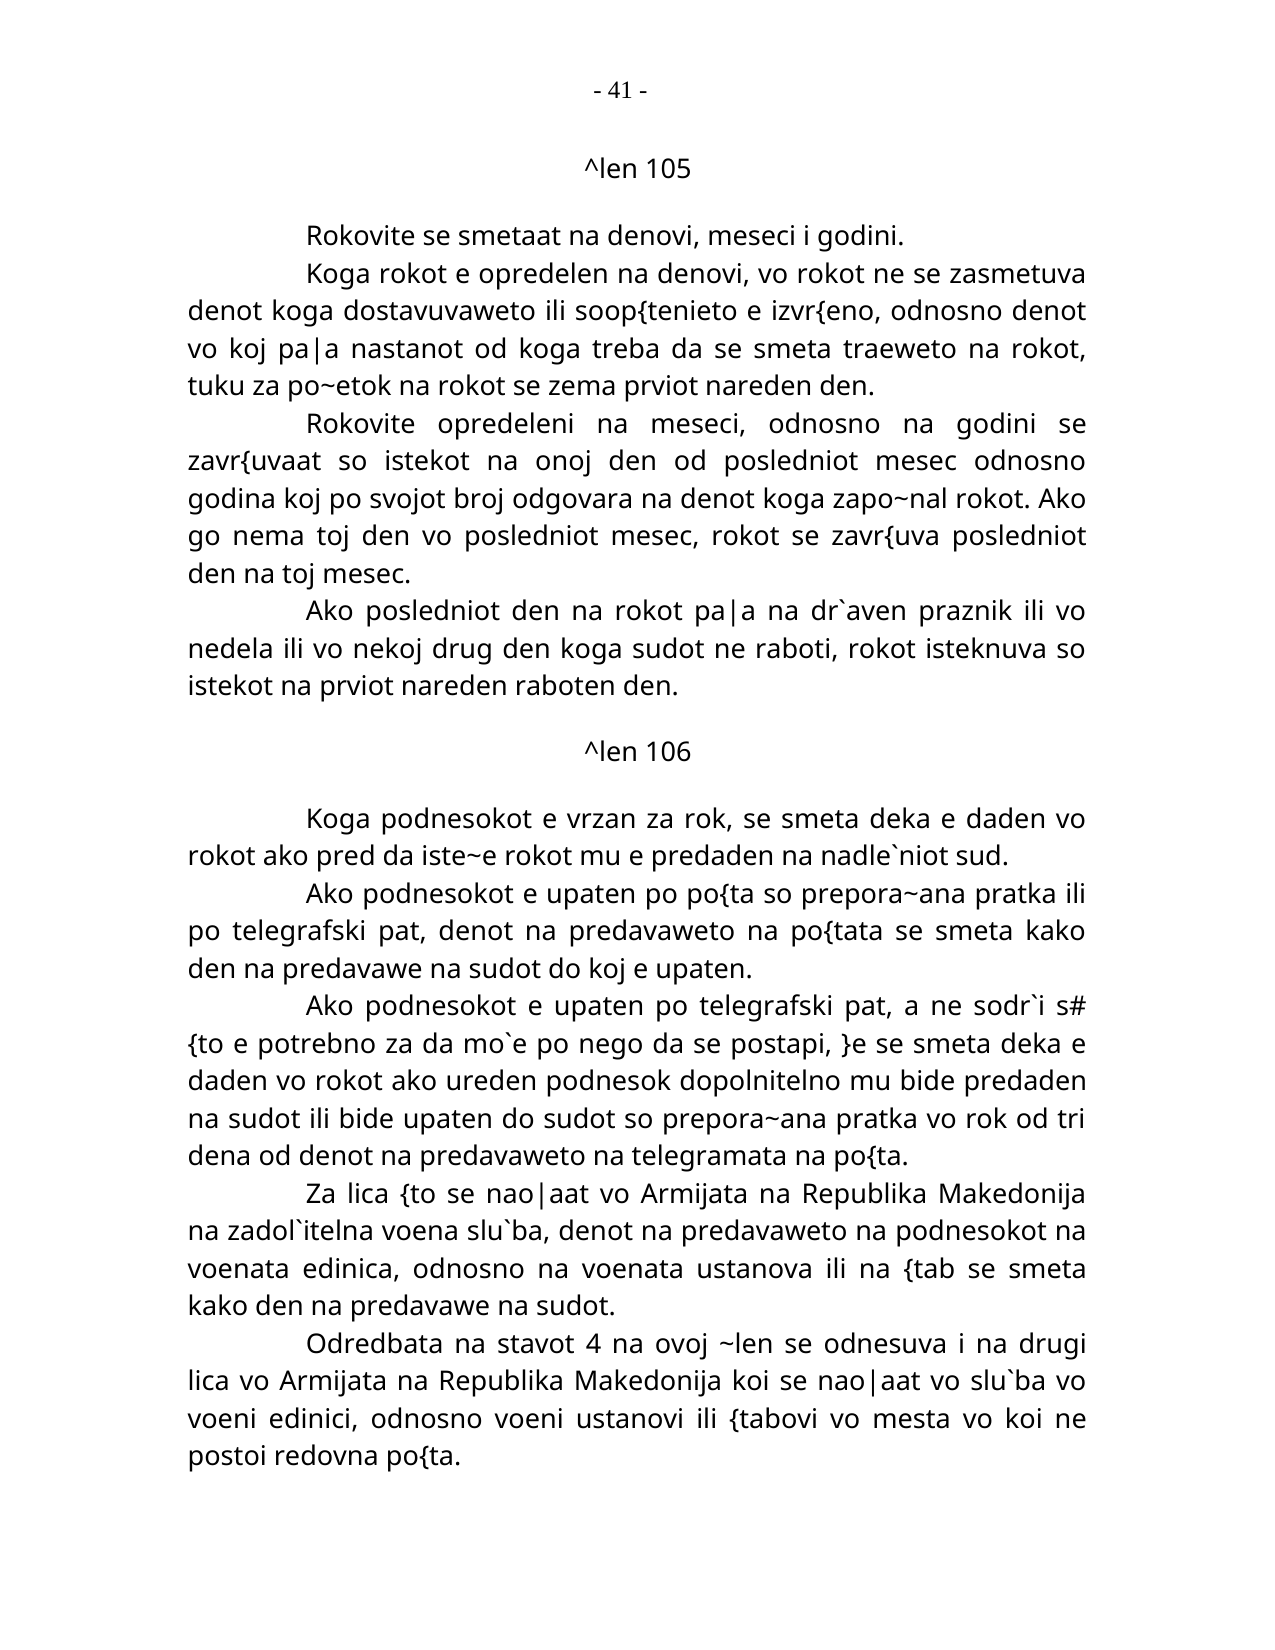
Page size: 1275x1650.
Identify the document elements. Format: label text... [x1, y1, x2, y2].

text Ako podnesokot e upaten po telegrafski pat, a ne sodr`i s# {to e potrebno za da mo`e po nego da se postapi, }e se smeta deka e daden vo rokot ako ureden podnesok dopolnitelno mu bide predaden na sudot ili bide upaten do sudot so prepora~ana pratka vo rok od tri dena od denot na predavaweto na telegramata na po{ta. [187, 986, 1087, 1174]
text Za lica {to se nao|aat vo Armijata na Republika Makedonija na zadol`itelna voena slu`ba, denot na predavaweto na podnesokot na voenata edinica, odnosno na voenata ustanova ili na {tab se smeta kako den na predavawe na sudot. [187, 1174, 1087, 1324]
text Rokovite se smetaat na denovi, meseci i godini. [187, 216, 1087, 253]
text ^len 106 [187, 733, 1087, 769]
text Ako posledniot den na rokot pa|a na dr`aven praznik ili vo nedela ili vo nekoj drug den koga sudot ne raboti, rokot isteknuva so istekot na prviot nareden raboten den. [187, 591, 1087, 703]
text Rokovite opredeleni na meseci, odnosno na godini se zavr{uvaat so istekot na onoj den od posledniot mesec odnosno godina koj po svojot broj odgovara na denot koga zapo~nal rokot. Ako go nema toj den vo posledniot mesec, rokot se zavr{uva posledniot den na toj mesec. [187, 403, 1087, 591]
text Koga rokot e opredelen na denovi, vo rokot ne se zasmetuva denot koga dostavuvaweto ili soop{tenieto e izvr{eno, odnosno denot vo koj pa|a nastanot od koga treba da se smeta traeweto na rokot, tuku za po~etok na rokot se zema prviot nareden den. [187, 253, 1087, 403]
text ^len 105 [187, 150, 1087, 187]
text Ako podnesokot e upaten po po{ta so prepora~ana pratka ili po telegrafski pat, denot na predavaweto na po{tata se smeta kako den na predavawe na sudot do koj e upaten. [187, 874, 1087, 986]
text Odredbata na stavot 4 na ovoj ~len se odnesuva i na drugi lica vo Armijata na Republika Makedonija koi se nao|aat vo slu`ba vo voeni edinici, odnosno voeni ustanovi ili {tabovi vo mesta vo koi ne postoi redovna po{ta. [187, 1324, 1087, 1474]
text Koga podnesokot e vrzan za rok, se smeta deka e daden vo rokot ako pred da iste~e rokot mu e predaden na nadle`niot sud. [187, 799, 1087, 874]
